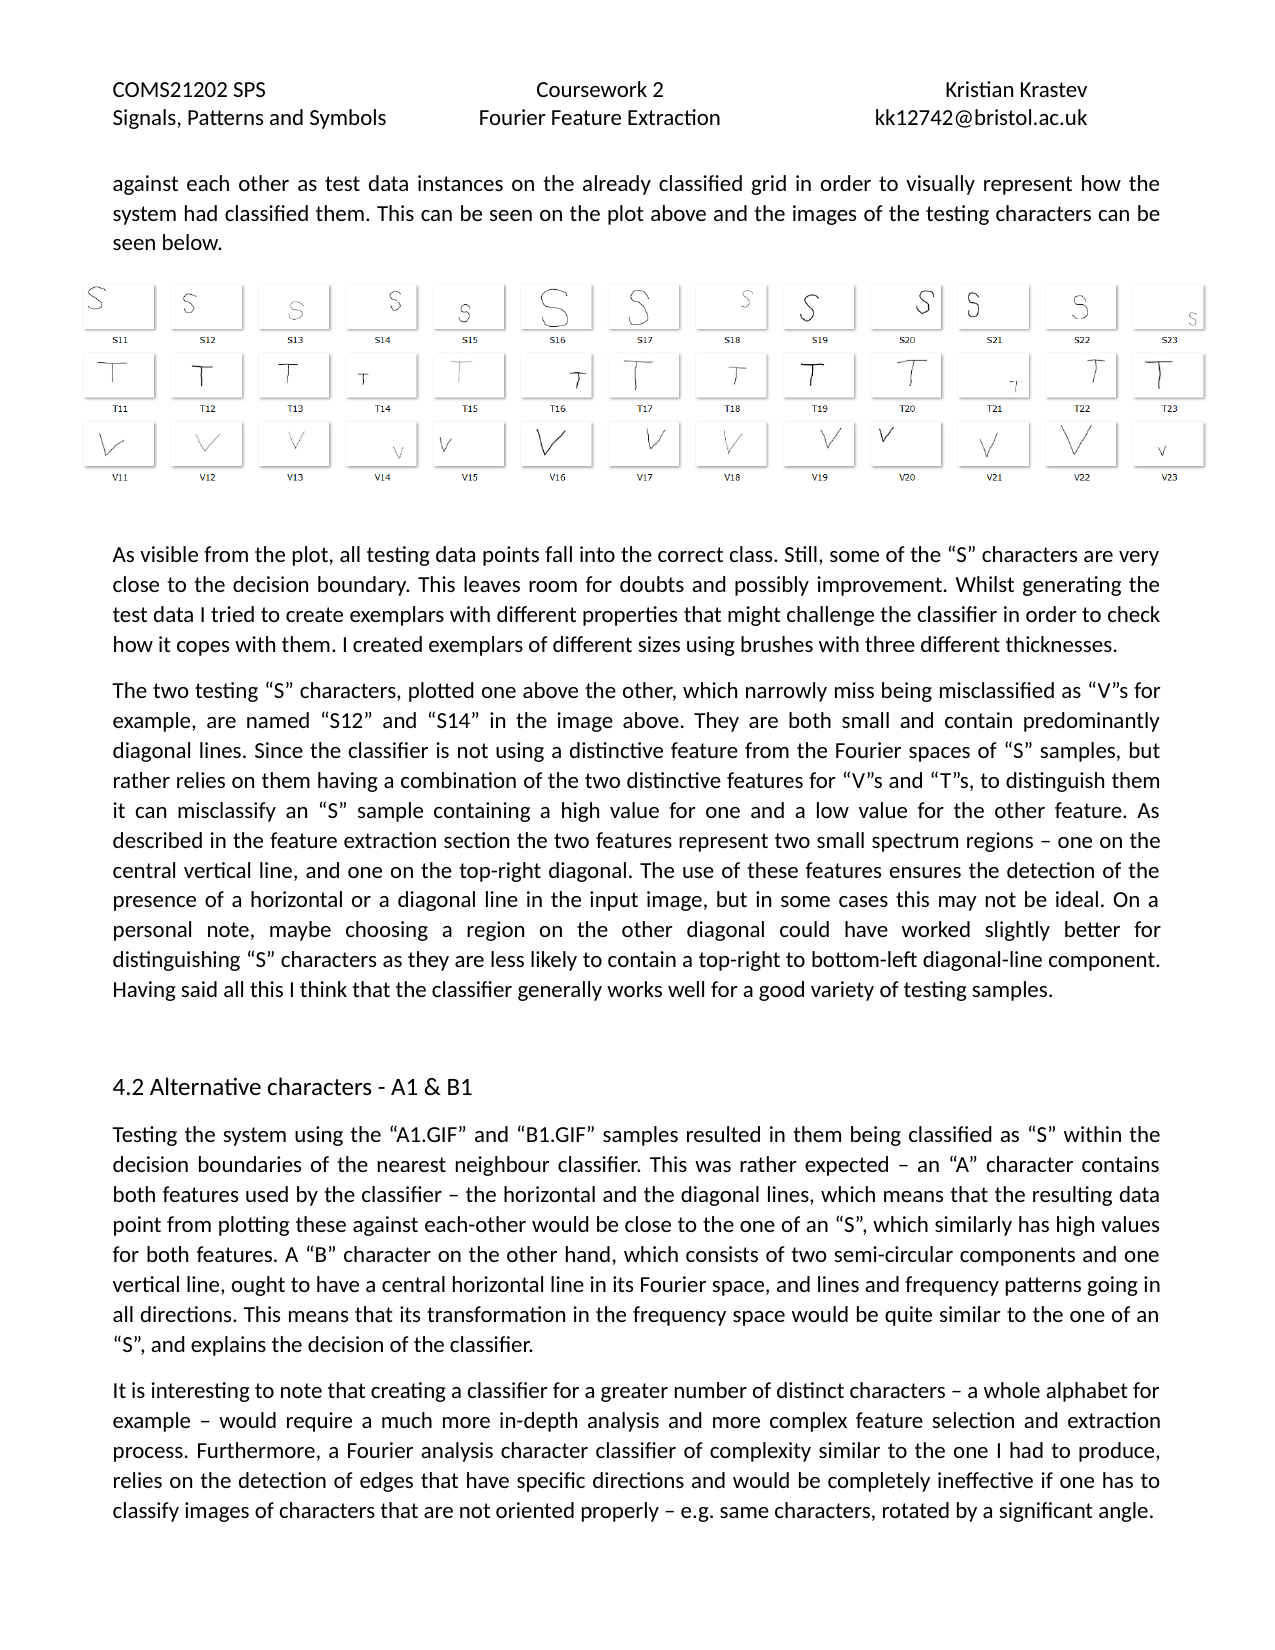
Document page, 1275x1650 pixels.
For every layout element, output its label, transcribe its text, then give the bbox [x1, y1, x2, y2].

text It is interesting to note that creating a classifier for a greater number of distinct characters – a whole alphabet for example – would require a much more in-depth analysis and more complex feature selection and extraction process. Furthermore, a Fourier analysis character classifier of complexity similar to the one I had to produce, relies on the detection of edges that have specific directions and would be completely ineffective if one has to classify images of characters that are not oriented properly – e.g. same characters, rotated by a significant angle. [112, 1376, 1162, 1524]
text Testing the system using the “A1.GIF” and “B1.GIF” samples resulted in them being classified as “S” within the decision boundaries of the nearest neighbour classifier. This was rather expected – an “A” character contains both features used by the classifier – the horizontal and the diagonal lines, which means that the resulting data point from plotting these against each-other would be close to the one of an “S”, which similarly has high values for both features. A “B” character on the other hand, which consists of two semi-circular components and one vertical line, ought to have a central horizontal line in its Fourier space, and lines and frequency patterns going in all directions. This means that its transformation in the frequency space would be quite similar to the one of an “S”, and explains the decision of the classifier. [112, 1120, 1162, 1358]
text against each other as test data instances on the already classified grid in order to visually represent how the system had classified them. This can be seen on the plot above and the images of the testing characters can be seen below. [112, 169, 1162, 257]
picture [75, 275, 1230, 492]
text 4.2 Alternative characters - A1 & B1 [112, 1071, 1162, 1102]
text The two testing “S” characters, plotted one above the other, which narrowly miss being misclassified as “V”s for example, are named “S12” and “S14” in the image above. They are both small and contain predominantly diagonal lines. Since the classifier is not using a distinctive feature from the Fourier spaces of “S” samples, but rather relies on them having a combination of the two distinctive features for “V”s and “T”s, to distinguish them it can misclassify an “S” sample containing a high value for one and a low value for the other feature. As described in the feature extraction section the two features represent two small spectrum regions – one on the central vertical line, and one on the top-right diagonal. The use of these features ensures the detection of the presence of a horizontal or a diagonal line in the input image, but in some cases this may not be ideal. On a personal note, maybe choosing a region on the other diagonal could have worked slightly better for distinguishing “S” characters as they are less likely to contain a top-right to bottom-left diagonal-line component. Having said all this I think that the classifier generally works well for a good variety of testing samples. [112, 676, 1162, 1003]
text As visible from the plot, all testing data points fall into the correct class. Still, some of the “S” characters are very close to the decision boundary. This leaves room for doubts and possibly improvement. Whilst generating the test data I tried to create exemplars with different properties that might challenge the classifier in order to check how it copes with them. I created exemplars of different sizes using brushes with three different thicknesses. [112, 510, 1162, 658]
